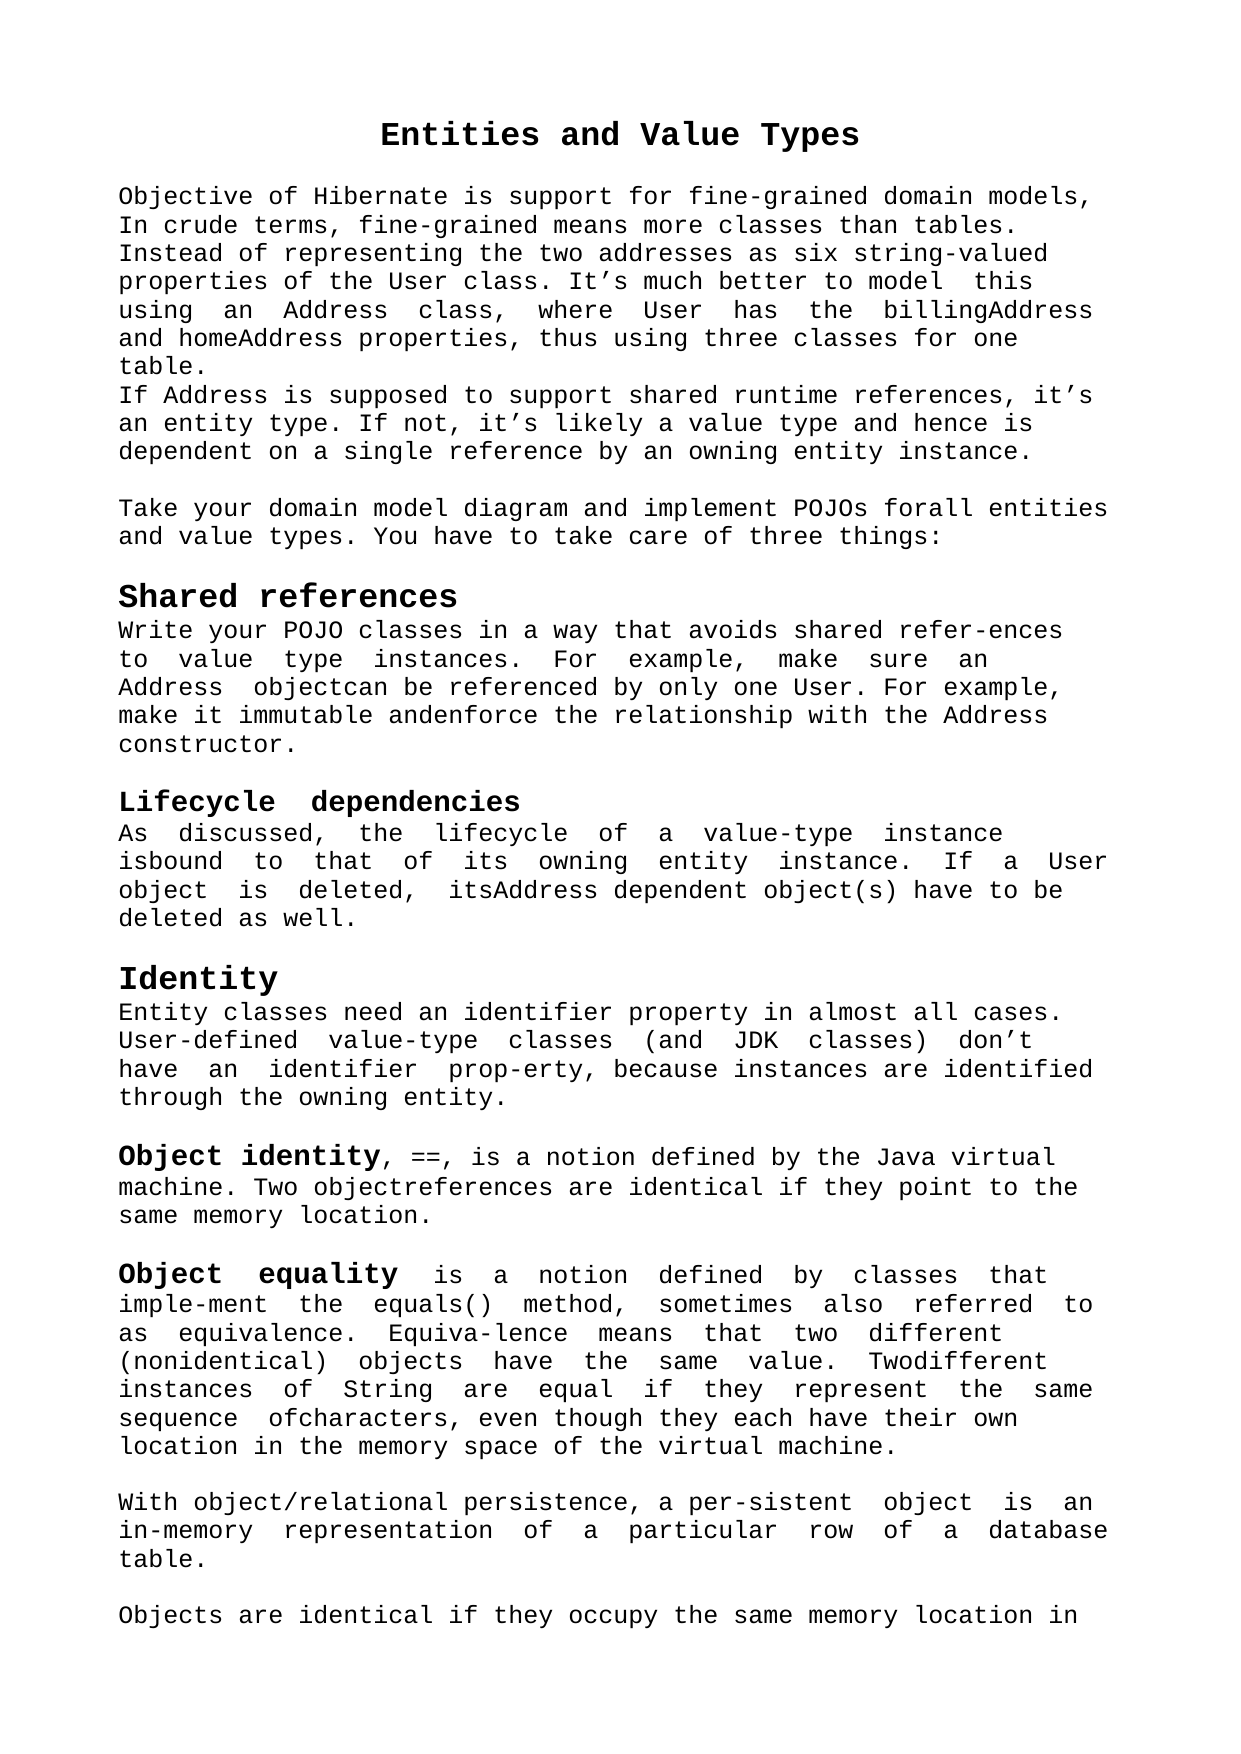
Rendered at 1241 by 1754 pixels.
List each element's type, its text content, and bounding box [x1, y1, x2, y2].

text With object/relational persistence, a per-sistent object is an in-memory representation of a particular row of a database table. [118, 1490, 1122, 1575]
text Object identity, ==, is a notion defined by the Java virtual machine. Two objectreferences are identical if they point to the same memory location. [118, 1141, 1122, 1231]
text If Address is supposed to support shared runtime references, it’s an entity type. If not, it’s likely a value type and hence is dependent on a single reference by an owning entity instance. [118, 382, 1122, 467]
text Entities and Value Types [118, 118, 1122, 156]
text Lifecycle dependencies [118, 787, 1122, 821]
text Objective of Hibernate is support for fine-grained domain models, [118, 184, 1122, 212]
text Identity [118, 962, 1122, 1000]
text Write your POJO classes in a way that avoids shared refer-ences to value type instances. For example, make sure an Address objectcan be referenced by only one User. For example, make it immutable andenforce the relationship with the Address constructor. [118, 618, 1122, 759]
text In crude terms, fine-grained means more classes than tables. [118, 212, 1122, 241]
text Objects are identical if they occupy the same memory location in [118, 1603, 1122, 1631]
text Take your domain model diagram and implement POJOs forall entities and value types. You have to take care of three things: [118, 495, 1122, 552]
text Shared references [118, 580, 1122, 618]
text Entity classes need an identifier property in almost all cases. User-defined value-type classes (and JDK classes) don’t have an identifier prop-erty, because instances are identified through the owning entity. [118, 1000, 1122, 1113]
text As discussed, the lifecycle of a value-type instance isbound to that of its owning entity instance. If a User object is deleted, itsAddress dependent object(s) have to be deleted as well. [118, 821, 1122, 934]
text Instead of representing the two addresses as six string-valued properties of the User class. It’s much better to model this using an Address class, where User has the billingAddress and homeAddress properties, thus using three classes for one table. [118, 241, 1122, 382]
text Object equality is a notion defined by classes that imple-ment the equals() method, sometimes also referred to as equivalence. Equiva-lence means that two different (nonidentical) objects have the same value. Twodifferent instances of String are equal if they represent the same sequence ofcharacters, even though they each have their own location in the memory space of the virtual machine. [118, 1259, 1122, 1462]
